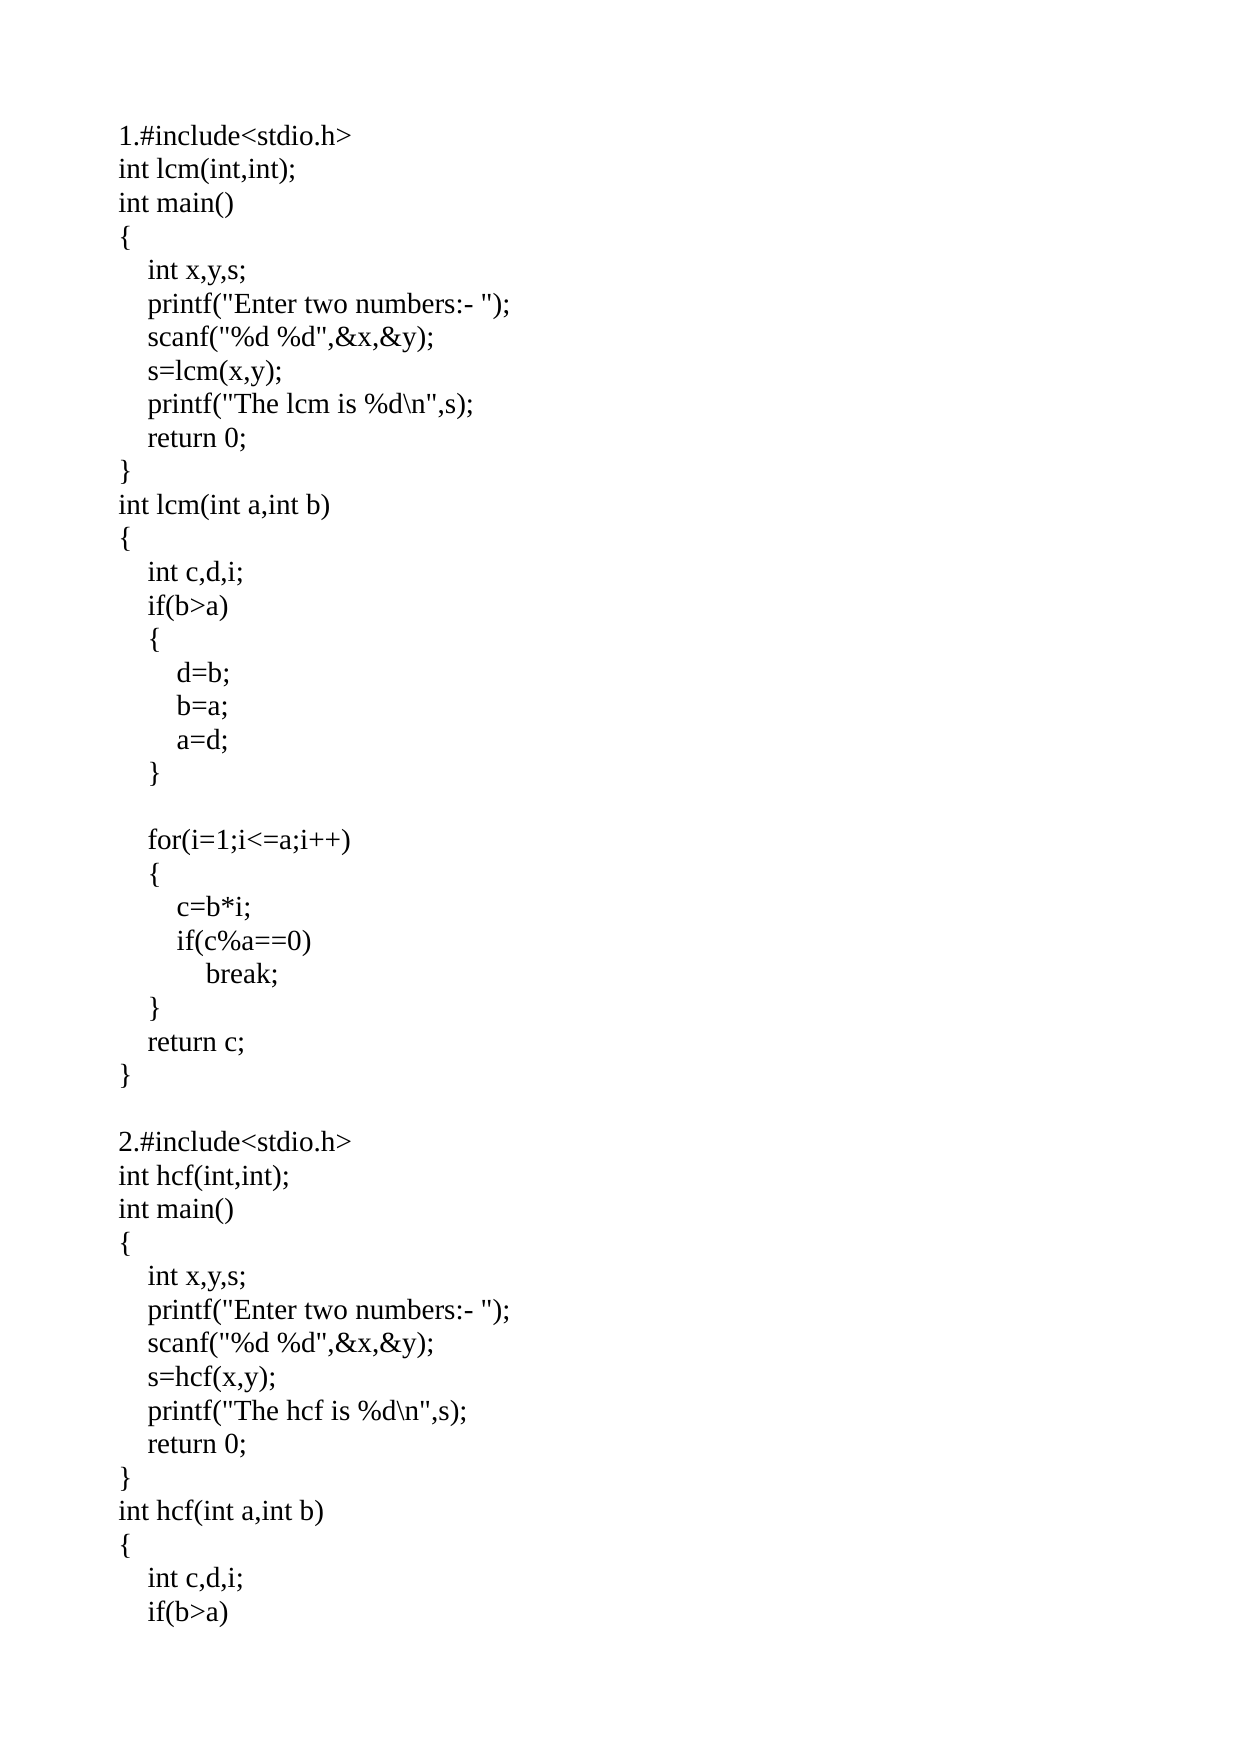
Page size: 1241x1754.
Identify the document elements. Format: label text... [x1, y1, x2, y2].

text } [118, 755, 1122, 789]
text { [118, 1225, 1122, 1258]
text if(b>a) [118, 1594, 1122, 1627]
text int lcm(int,int); [118, 152, 1122, 185]
text s=lcm(x,y); [118, 353, 1122, 386]
text s=hcf(x,y); [118, 1359, 1122, 1393]
text d=b; [118, 655, 1122, 688]
text int c,d,i; [118, 554, 1122, 588]
text } [118, 1460, 1122, 1493]
text printf("The lcm is %d\n",s); [118, 386, 1122, 420]
text scanf("%d %d",&x,&y); [118, 319, 1122, 353]
text int lcm(int a,int b) [118, 487, 1122, 521]
text } [118, 990, 1122, 1024]
text int hcf(int a,int b) [118, 1493, 1122, 1527]
text b=a; [118, 688, 1122, 722]
text { [118, 1527, 1122, 1560]
text int main() [118, 1191, 1122, 1225]
text } [118, 453, 1122, 487]
text 2.#include<stdio.h> [118, 1124, 1122, 1158]
text scanf("%d %d",&x,&y); [118, 1326, 1122, 1359]
text printf("Enter two numbers:- "); [118, 286, 1122, 319]
text return c; [118, 1024, 1122, 1057]
text return 0; [118, 420, 1122, 453]
text { [118, 219, 1122, 252]
text printf("The hcf is %d\n",s); [118, 1393, 1122, 1426]
text break; [118, 957, 1122, 990]
text if(b>a) [118, 588, 1122, 621]
text if(c%a==0) [118, 923, 1122, 957]
text return 0; [118, 1426, 1122, 1460]
text for(i=1;i<=a;i++) [118, 822, 1122, 856]
text int main() [118, 185, 1122, 219]
text printf("Enter two numbers:- "); [118, 1292, 1122, 1326]
text { [118, 621, 1122, 655]
text int hcf(int,int); [118, 1158, 1122, 1191]
text 1.#include<stdio.h> [118, 118, 1122, 152]
text int x,y,s; [118, 252, 1122, 286]
text c=b*i; [118, 889, 1122, 923]
text { [118, 521, 1122, 554]
text } [118, 1057, 1122, 1091]
text int c,d,i; [118, 1560, 1122, 1594]
text int x,y,s; [118, 1258, 1122, 1292]
text { [118, 856, 1122, 889]
text a=d; [118, 722, 1122, 755]
